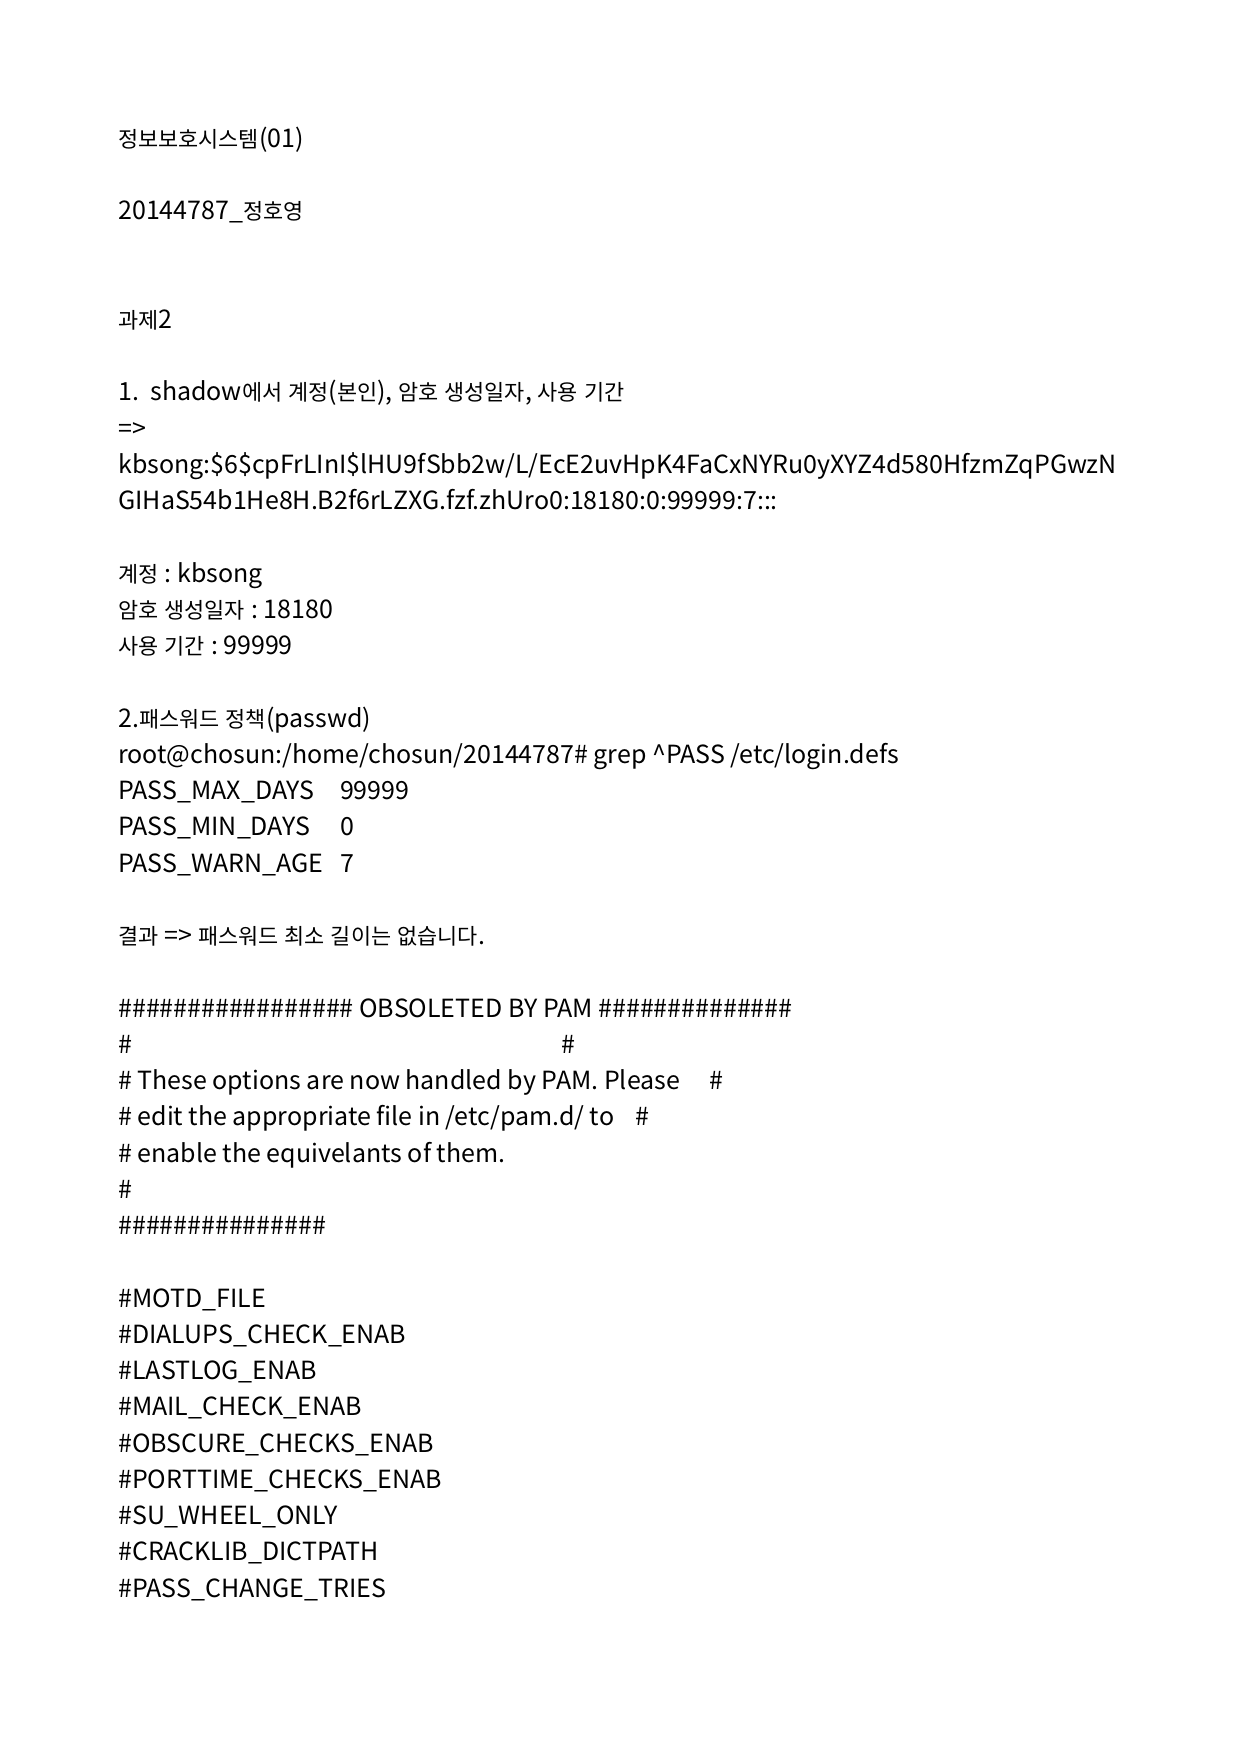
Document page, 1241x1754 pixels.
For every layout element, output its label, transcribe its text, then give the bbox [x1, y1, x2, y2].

text => kbsong:$6$cpFrLInI$lHU9fSbb2w/L/EcE2uvHpK4FaCxNYRu0yXYZ4d580HfzmZqPGwzNGIHaS54b1He8H.B2f6rLZXG.fzf.zhUro0:18180:0:99999:7::: [118, 408, 1122, 517]
text ################# OBSOLETED BY PAM ############## [118, 988, 1122, 1024]
text PASS_WARN_AGE 7 [118, 843, 1122, 879]
text # # [118, 1024, 1122, 1061]
text 결과 => 패스워드 최소 길이는 없습니다. [118, 916, 1122, 952]
text 암호 생성일자 : 18180 [118, 589, 1122, 626]
text # These options are now handled by PAM. Please # [118, 1061, 1122, 1097]
text 1. shadow에서 계정(본인), 암호 생성일자, 사용 기간 [118, 372, 1122, 408]
text 사용 기간 : 99999 [118, 626, 1122, 662]
text root@chosun:/home/chosun/20144787# grep ^PASS /etc/login.defs [118, 734, 1122, 771]
text #OBSCURE_CHECKS_ENAB [118, 1423, 1122, 1459]
text #MAIL_CHECK_ENAB [118, 1387, 1122, 1423]
text PASS_MAX_DAYS 99999 [118, 771, 1122, 807]
text 과제2 [118, 299, 1122, 336]
text ############### [118, 1206, 1122, 1242]
text 정보보호시스템(01) [118, 118, 1122, 154]
text 2.패스워드 정책(passwd) [118, 698, 1122, 734]
text 계정 : kbsong [118, 553, 1122, 589]
text #SU_WHEEL_ONLY [118, 1496, 1122, 1532]
text #DIALUPS_CHECK_ENAB [118, 1314, 1122, 1351]
text PASS_MIN_DAYS 0 [118, 807, 1122, 843]
text #PORTTIME_CHECKS_ENAB [118, 1459, 1122, 1496]
text #LASTLOG_ENAB [118, 1351, 1122, 1387]
text #MOTD_FILE [118, 1278, 1122, 1314]
text # [118, 1169, 1122, 1206]
text #CRACKLIB_DICTPATH [118, 1532, 1122, 1568]
text 20144787_정호영 [118, 191, 1122, 227]
text # enable the equivelants of them. [118, 1133, 1122, 1169]
text # edit the appropriate file in /etc/pam.d/ to # [118, 1097, 1122, 1133]
text #PASS_CHANGE_TRIES [118, 1568, 1122, 1604]
